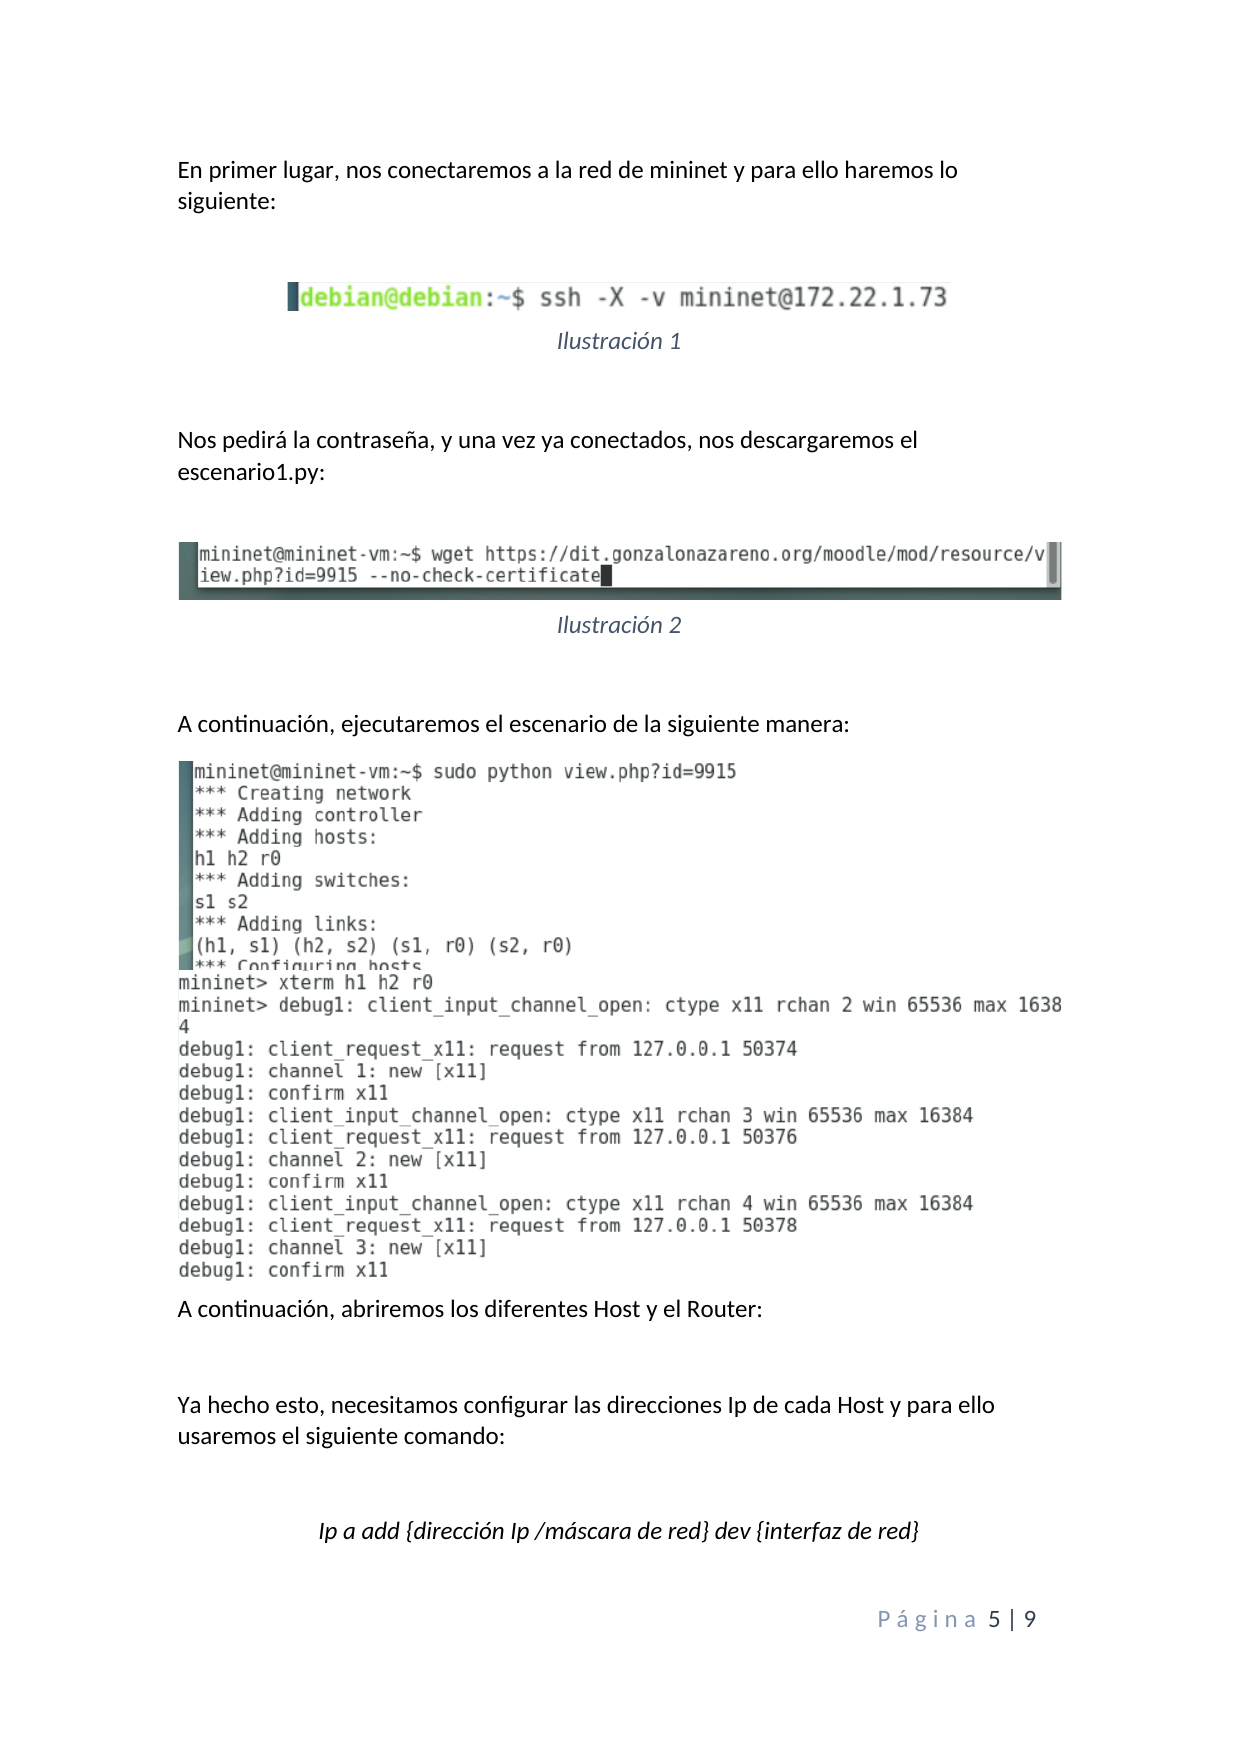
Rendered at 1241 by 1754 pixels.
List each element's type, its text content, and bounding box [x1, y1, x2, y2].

text Ip a add {dirección Ip /máscara de red} dev {interfaz de red} [177, 1516, 1063, 1546]
text En primer lugar, nos conectaremos a la red de mininet y para ello haremos lo siguiente: [177, 154, 1063, 215]
text A continuación, ejecutaremos el escenario de la siguiente manera: [177, 709, 1063, 739]
text Ya hecho esto, necesitamos configurar las direcciones Ip de cada Host y para ello usaremos el siguiente comando: [177, 1389, 1063, 1451]
text A continuación, abriremos los diferentes Host y el Router: [177, 899, 1063, 1324]
text Nos pedirá la contraseña, y una vez ya conectados, nos descargaremos el escenario1.py: [177, 424, 1063, 486]
text Ilustración 1 [177, 326, 1063, 356]
text Ilustración 2 [177, 548, 1063, 640]
